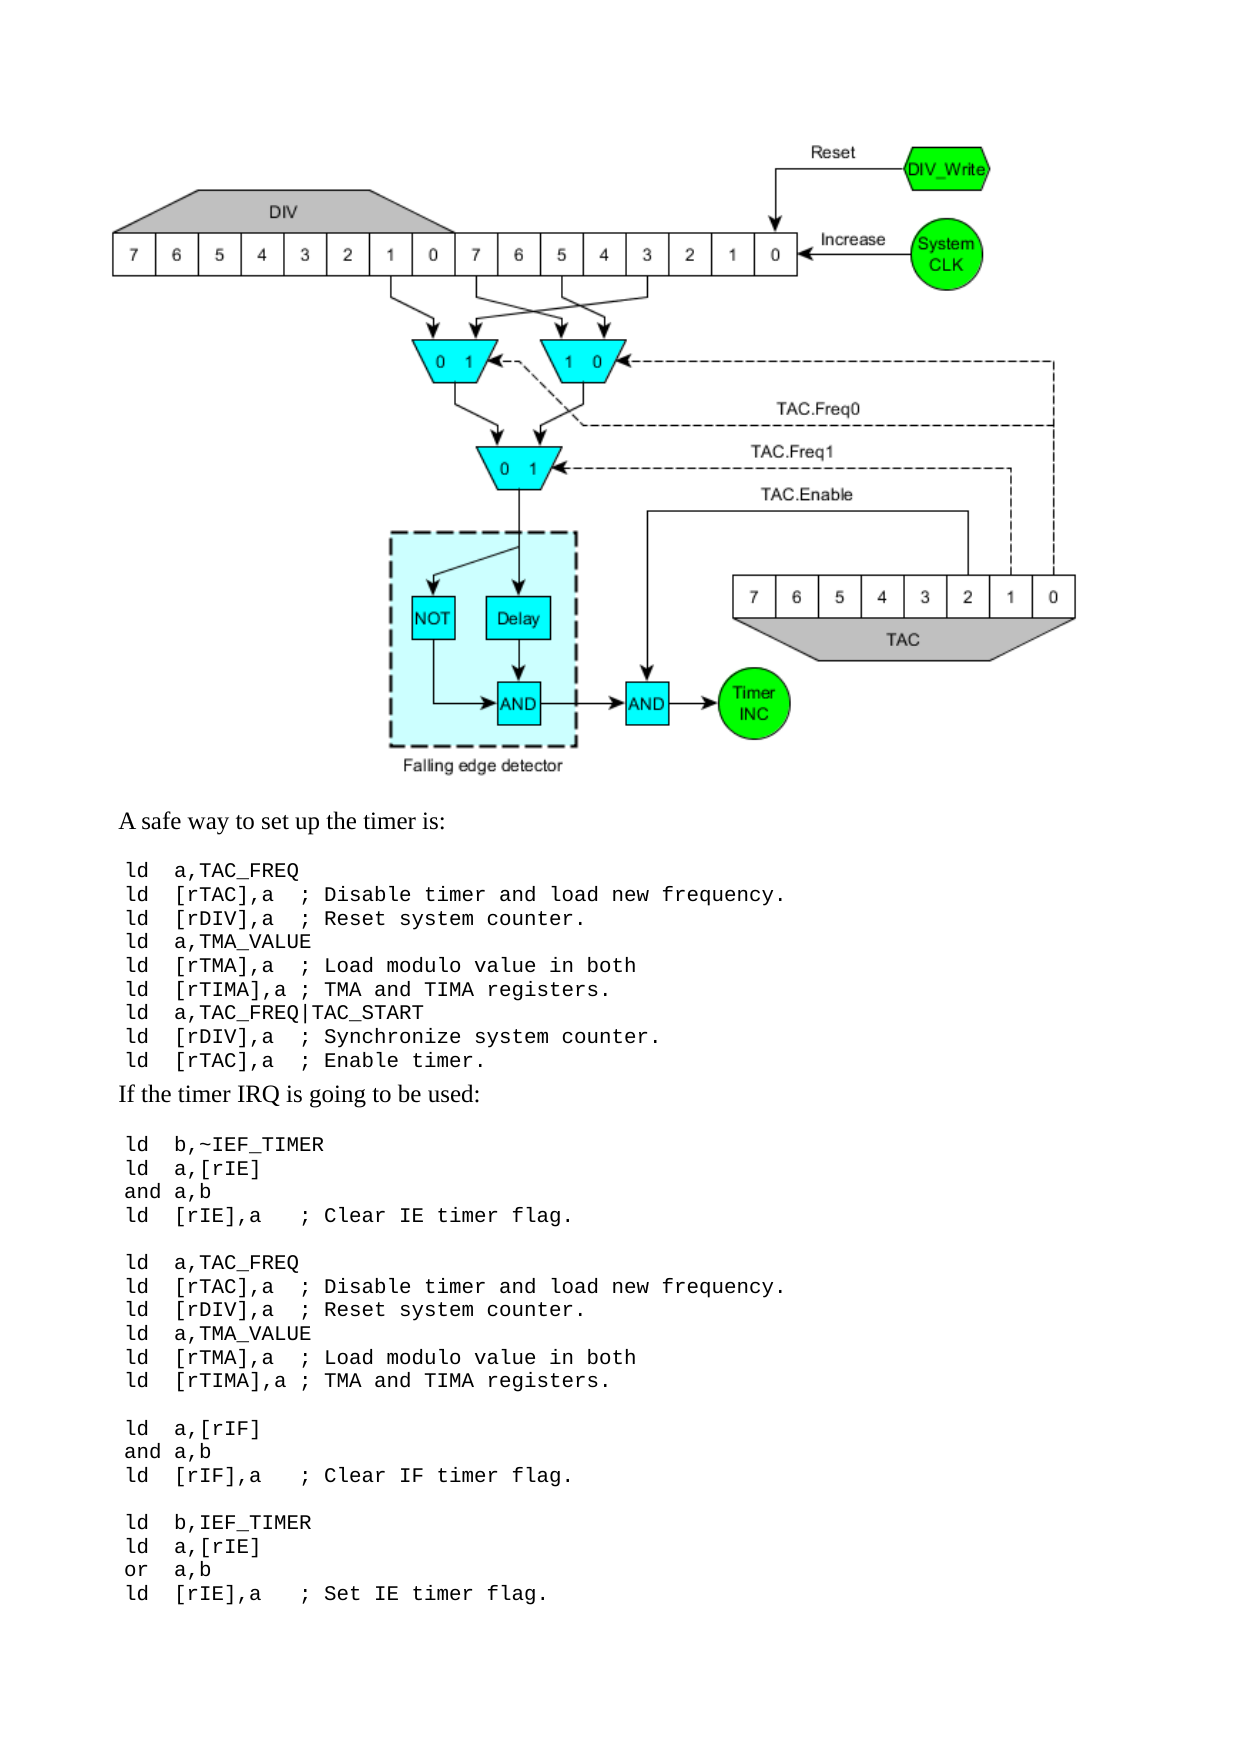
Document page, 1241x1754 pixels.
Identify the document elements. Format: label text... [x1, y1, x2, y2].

text If the timer IRQ is going to be used: [118, 1079, 1122, 1108]
text A safe way to set up the timer is: [118, 118, 1122, 834]
table_header ld a,TAC_FREQ ld [rTAC],a ; Disable timer and load new frequency. ld [rDIV],a ; Reset system counter. ld a,TMA_VALUE ld [rTMA],a ; Load modulo value in both ld [rTIMA],a ; TMA and TIMA registers. ld a,TAC_FREQ|TAC_START ld [rDIV],a ; Synchronize system counter. ld [rTAC],a ; Enable timer. [118, 855, 1123, 1079]
picture [91, 117, 1096, 800]
table_header ld b,~IEF_TIMER ld a,[rIE] and a,b ld [rIE],a ; Clear IE timer flag. ld a,TAC_FREQ ld [rTAC],a ; Disable timer and load new frequency. ld [rDIV],a ; Reset system counter. ld a,TMA_VALUE ld [rTMA],a ; Load modulo value in both ld [rTIMA],a ; TMA and TIMA registers. ld a,[rIF] and a,b ld [rIF],a ; Clear IF timer flag. ld b,IEF_TIMER ld a,[rIE] or a,b ld [rIE],a ; Set IE timer flag. [118, 1128, 1123, 1612]
